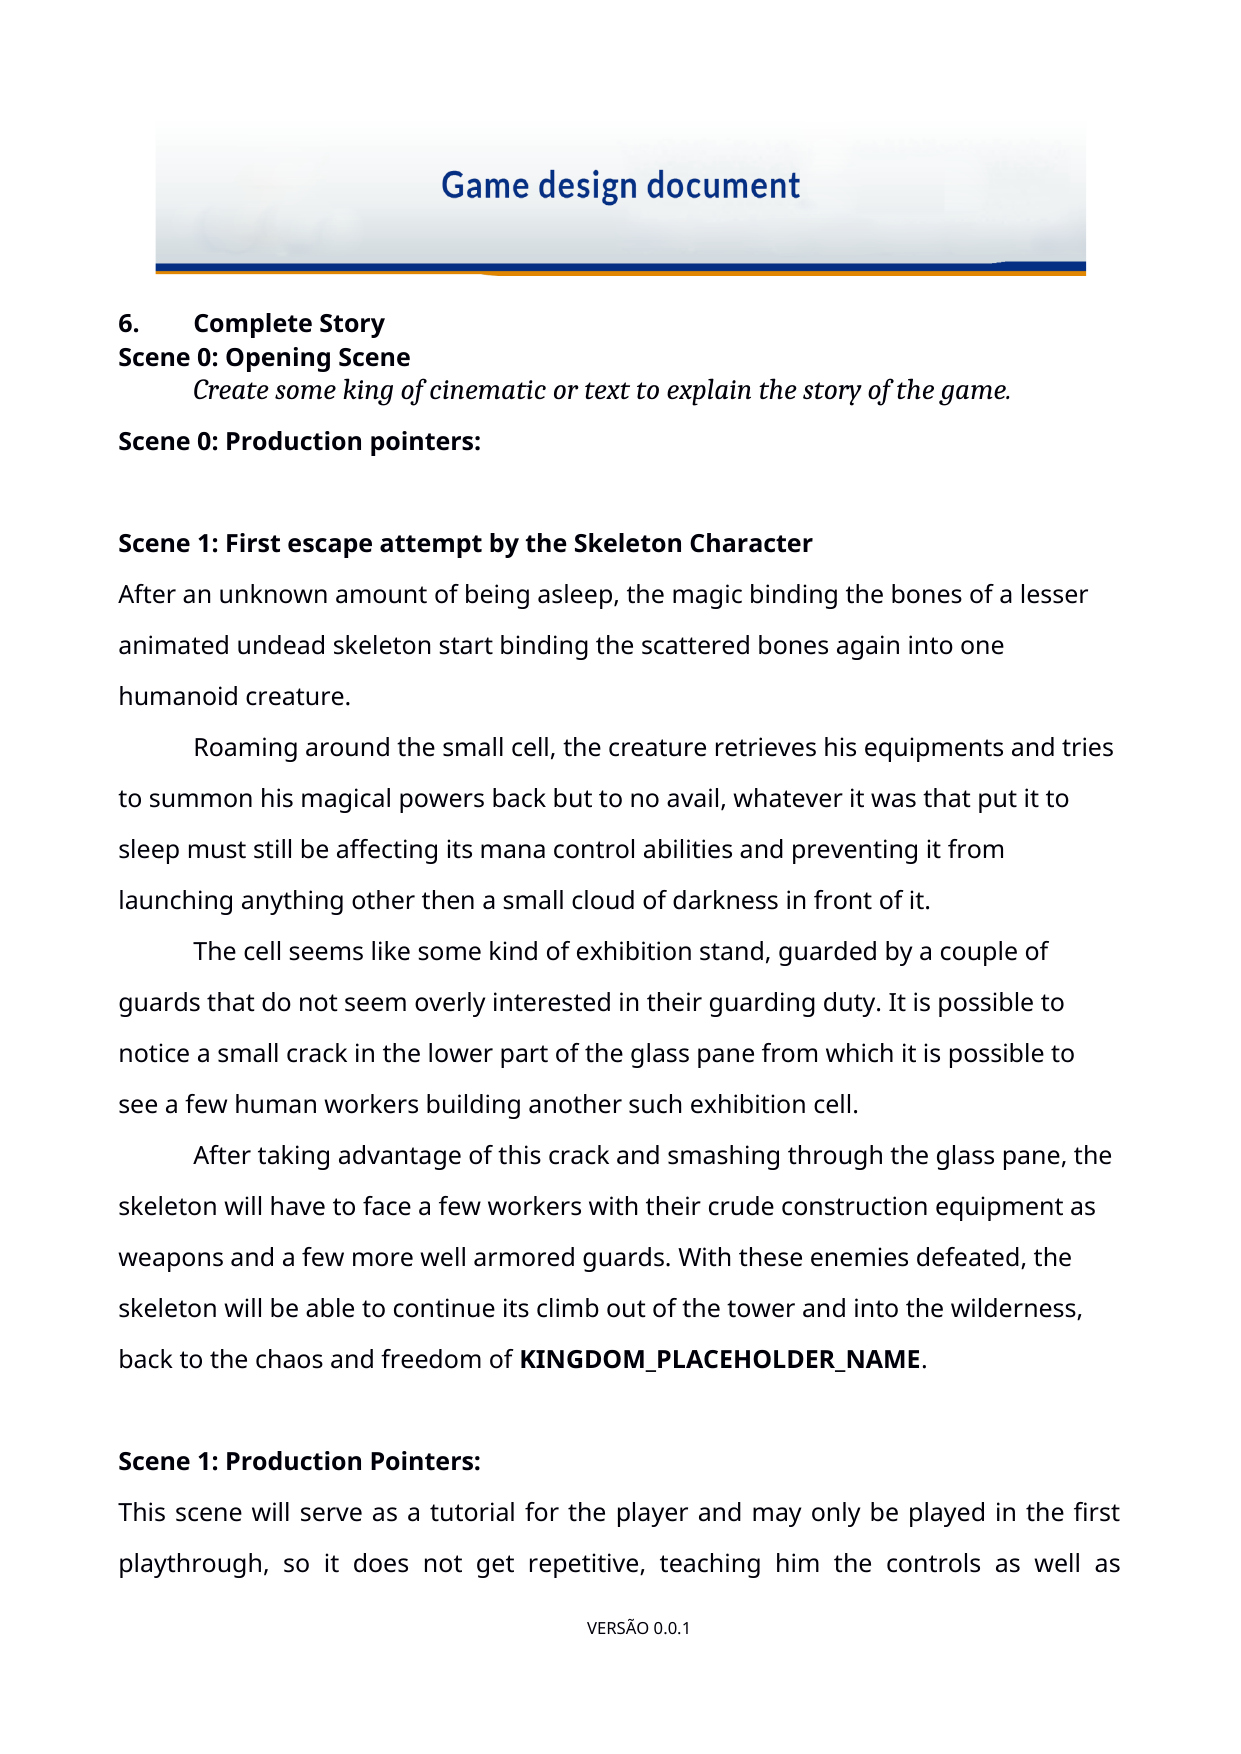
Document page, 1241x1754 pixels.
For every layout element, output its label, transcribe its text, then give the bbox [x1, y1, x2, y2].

text This scene will serve as a tutorial for the player and may only be played in the first playthrough, so it does not get repetitive, teaching him the controls as well as [118, 1495, 1122, 1580]
text Scene 1: Production Pointers: [118, 1444, 1122, 1478]
text After an unknown amount of being asleep, the magic binding the bones of a lesser animated undead skeleton start binding the scattered bones again into one humanoid creature. [118, 576, 1122, 712]
text Roaming around the small cell, the creature retrieves his equipments and tries to summon his magical powers back but to no avail, whatever it was that put it to sleep must still be affecting its mana control abilities and preventing it from launching anything other then a small cloud of darkness in front of it. [118, 729, 1122, 917]
text After taking advantage of this crack and smashing through the glass pane, the skeleton will have to face a few workers with their crude construction equipment as weapons and a few more well armored guards. With these enemies defeated, the skeleton will be able to continue its climb out of the tower and into the wilderness, back to the chaos and freedom of KINGDOM_PLACEHOLDER_NAME. [118, 1138, 1122, 1376]
text Scene 1: First escape attempt by the Skeleton Character [118, 525, 1122, 559]
text The cell seems like some kind of exhibition stand, guarded by a couple of guards that do not seem overly interested in their guarding duty. It is possible to notice a small crack in the lower part of the glass pane from which it is possible to see a few human workers building another such exhibition cell. [118, 934, 1122, 1121]
text Create some king of cinematic or text to explain the story of the game. Scene 0: Production pointers: [118, 373, 1122, 458]
list Complete Story Scene 0: Opening Scene [118, 305, 1122, 373]
